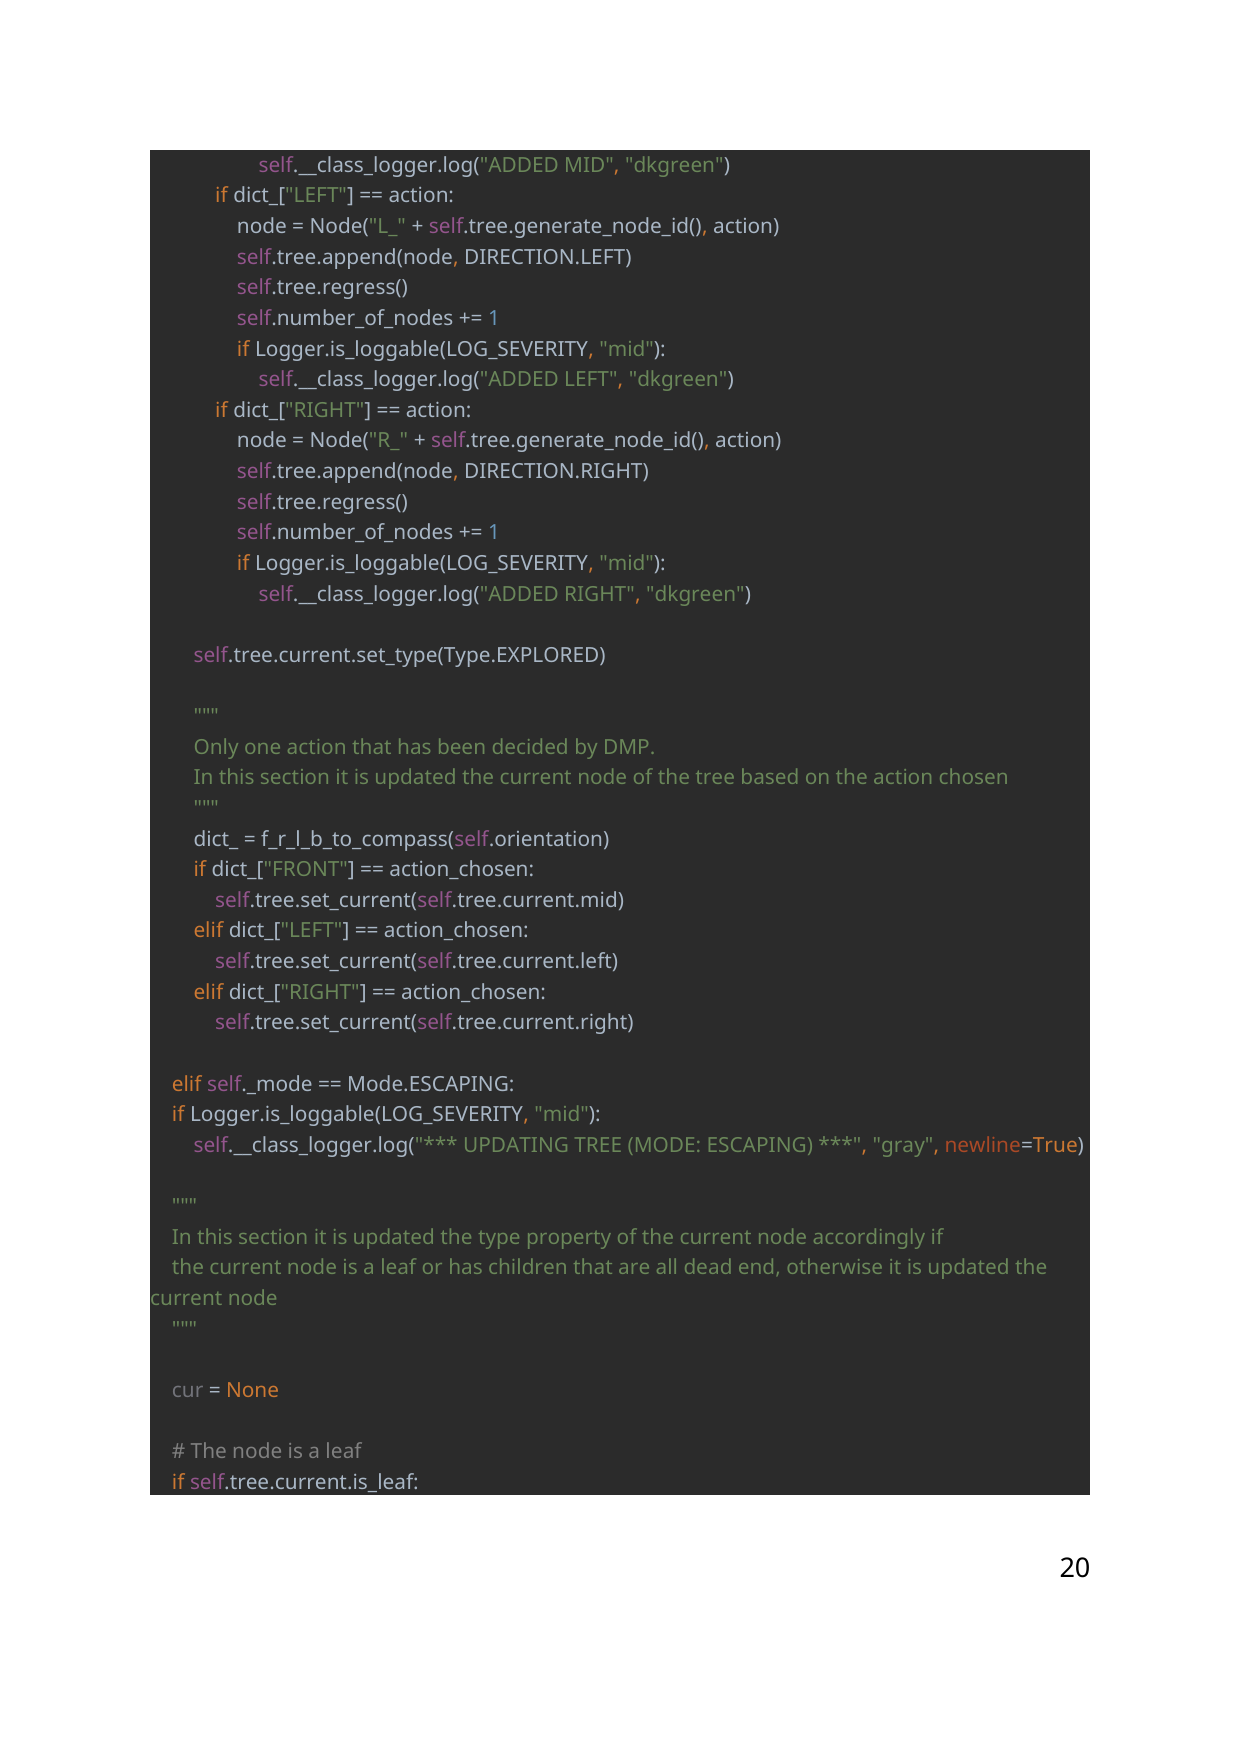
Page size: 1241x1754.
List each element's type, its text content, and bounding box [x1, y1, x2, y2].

text self.__class_logger.log("ADDED MID", "dkgreen") if dict_["LEFT"] == action: node = Node("L_" + self.tree.generate_node_id(), action) self.tree.append(node, DIRECTION.LEFT) self.tree.regress() self.number_of_nodes += 1 if Logger.is_loggable(LOG_SEVERITY, "mid"): self.__class_logger.log("ADDED LEFT", "dkgreen") if dict_["RIGHT"] == action: node = Node("R_" + self.tree.generate_node_id(), action) self.tree.append(node, DIRECTION.RIGHT) self.tree.regress() self.number_of_nodes += 1 if Logger.is_loggable(LOG_SEVERITY, "mid"): self.__class_logger.log("ADDED RIGHT", "dkgreen") self.tree.current.set_type(Type.EXPLORED) """ Only one action that has been decided by DMP. In this section it is updated the current node of the tree based on the action chosen """ dict_ = f_r_l_b_to_compass(self.orientation) if dict_["FRONT"] == action_chosen: self.tree.set_current(self.tree.current.mid) elif dict_["LEFT"] == action_chosen: self.tree.set_current(self.tree.current.left) elif dict_["RIGHT"] == action_chosen: self.tree.set_current(self.tree.current.right) elif self._mode == Mode.ESCAPING: if Logger.is_loggable(LOG_SEVERITY, "mid"): self.__class_logger.log("*** UPDATING TREE (MODE: ESCAPING) ***", "gray", newline=True) """ In this section it is updated the type property of the current node accordingly if the current node is a leaf or has children that are all dead end, otherwise it is updated the current node """ cur = None # The node is a leaf if self.tree.current.is_leaf: [150, 150, 1090, 1495]
